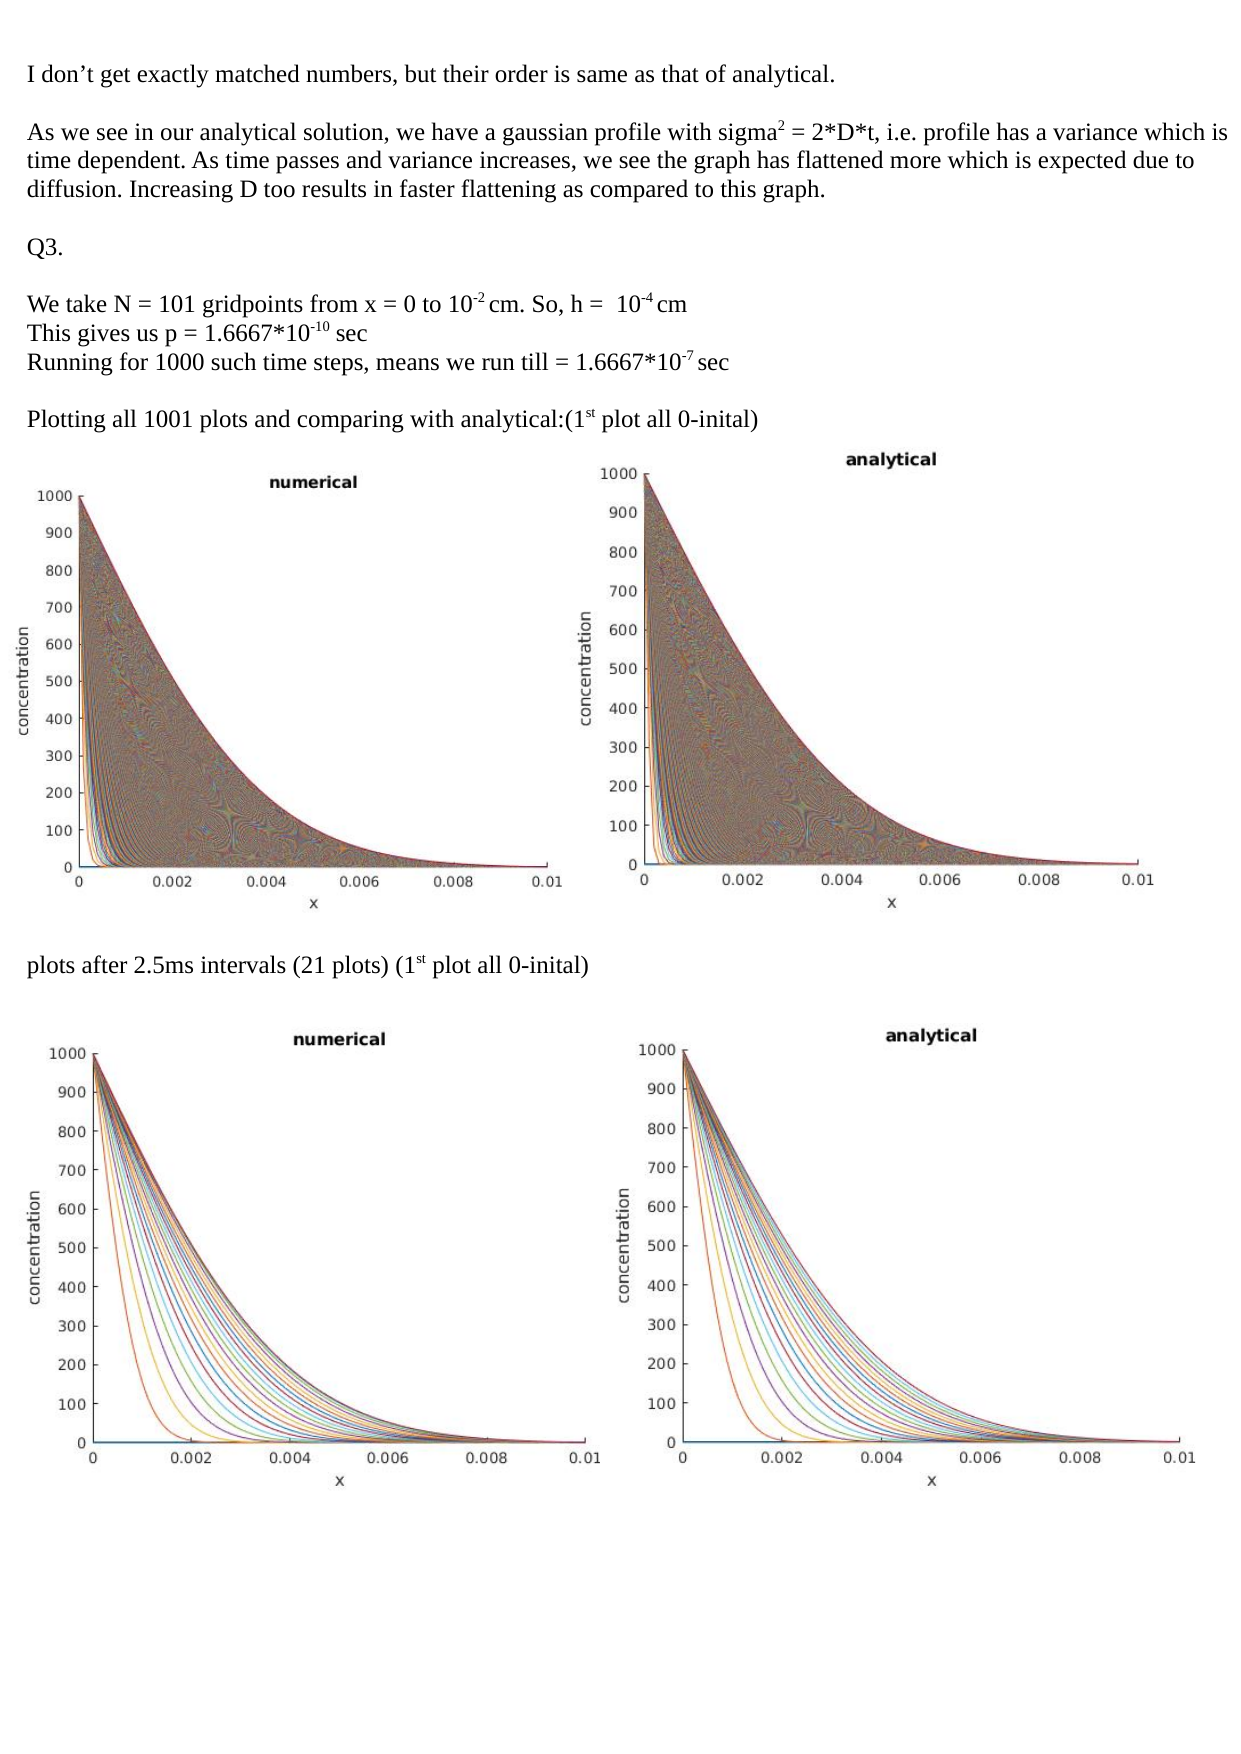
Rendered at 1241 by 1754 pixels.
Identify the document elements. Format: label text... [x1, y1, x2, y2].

text Q3. [27, 232, 1240, 260]
text I don’t get exactly matched numbers, but their order is same as that of analytical. [27, 59, 1240, 88]
picture [11, 1014, 1240, 1495]
text Running for 1000 such time steps, means we run till = 1.6667*10-7 sec [27, 347, 1240, 375]
picture [0, 438, 1199, 917]
text Plotting all 1001 plots and comparing with analytical:(1st plot all 0-inital) [27, 404, 1240, 433]
text As we see in our analytical solution, we have a gaussian profile with sigma2 = 2*D*t, i.e. profile has a variance which is time dependent. As time passes and variance increases, we see the graph has flattened more which is expected due to diffusion. Increasing D too results in faster flattening as compared to this graph. [27, 117, 1240, 203]
text This gives us p = 1.6667*10-10 sec [27, 318, 1240, 347]
text plots after 2.5ms intervals (21 plots) (1st plot all 0-inital) [27, 950, 1240, 979]
text We take N = 101 gridpoints from x = 0 to 10-2 cm. So, h = 10-4 cm [27, 289, 1240, 318]
